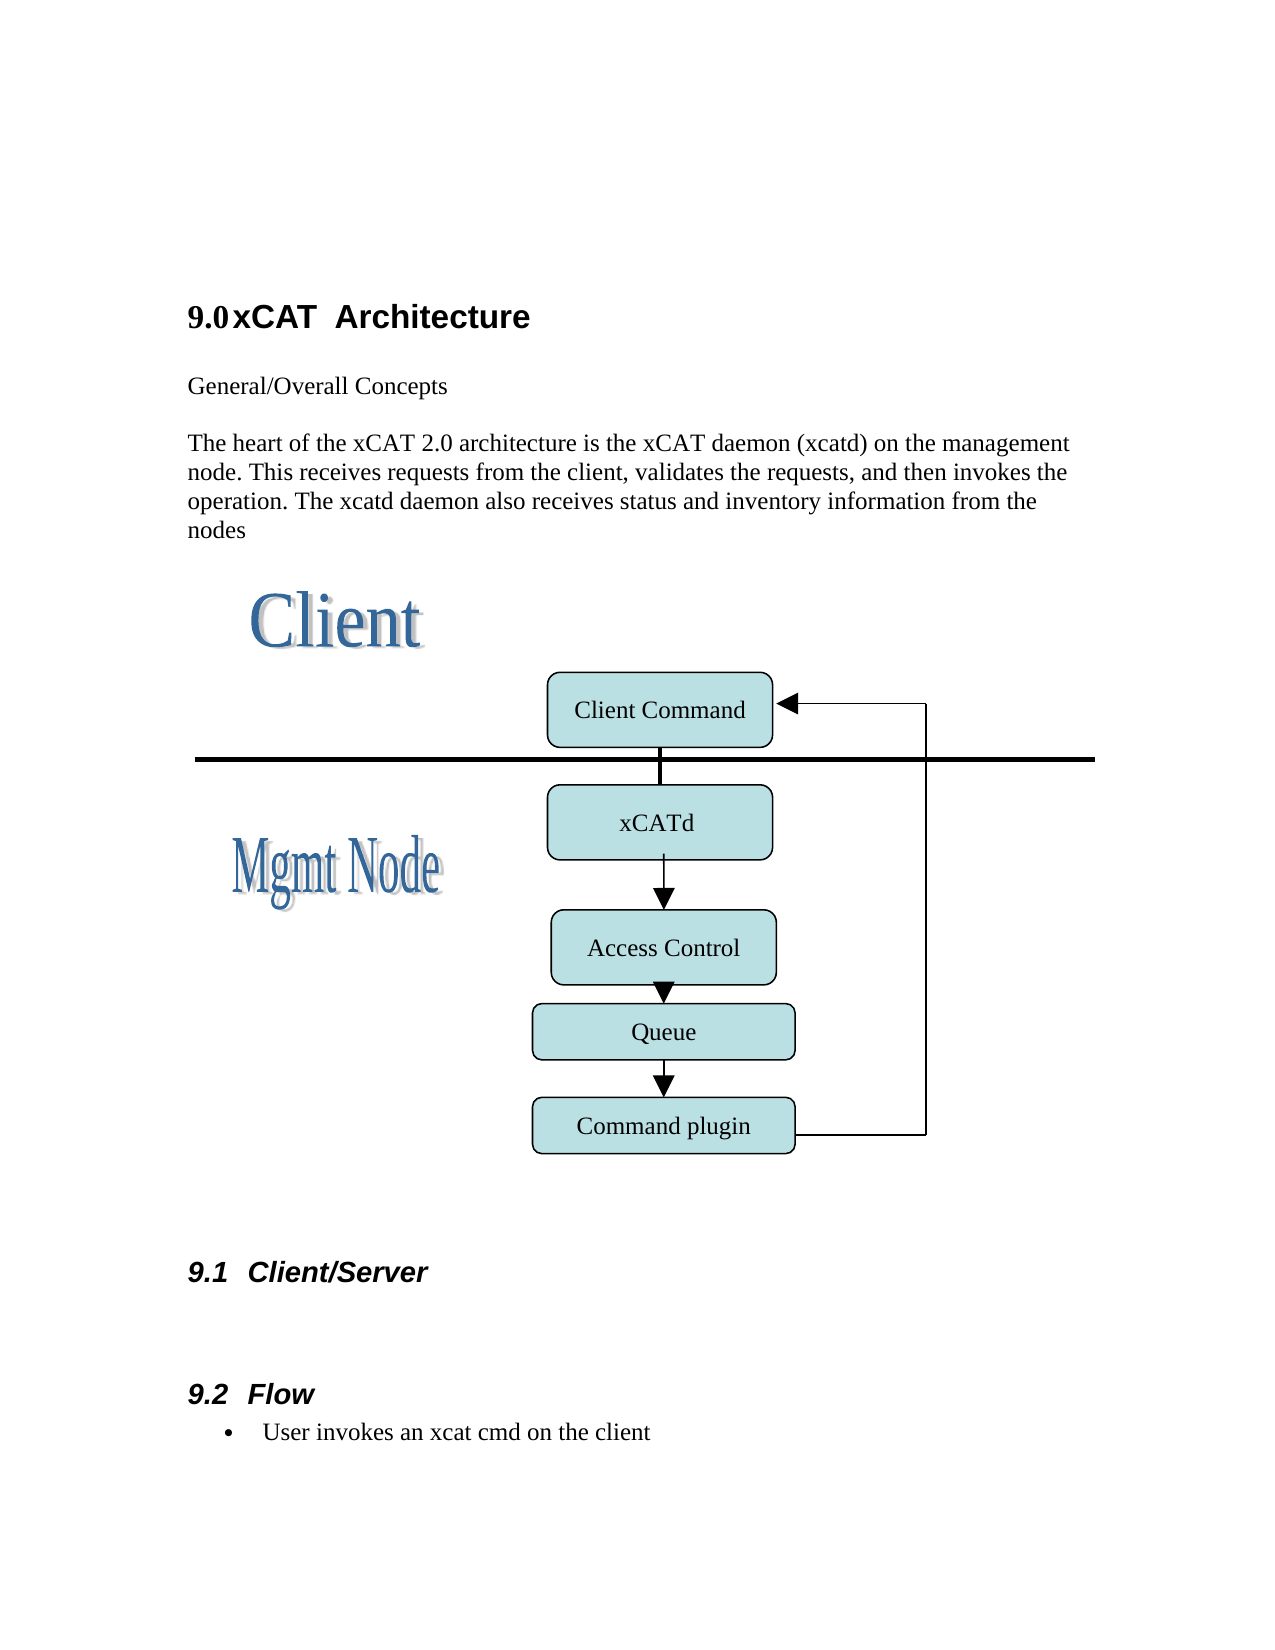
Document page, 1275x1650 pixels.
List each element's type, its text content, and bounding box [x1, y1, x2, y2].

subtitle Client/Server [187, 1255, 1087, 1288]
list User invokes an xcat cmd on the client [225, 1417, 1087, 1446]
text The heart of the xCAT 2.0 architecture is the xCAT daemon (xcatd) on the management node. This receives requests from the client, validates the requests, and then invokes the operation. The xcatd daemon also receives status and inventory information from the nodes [187, 428, 1087, 543]
subtitle Flow [187, 1377, 1087, 1411]
text General/Overall Concepts [187, 371, 1087, 400]
subtitle xCAT Architecture [187, 297, 1087, 336]
